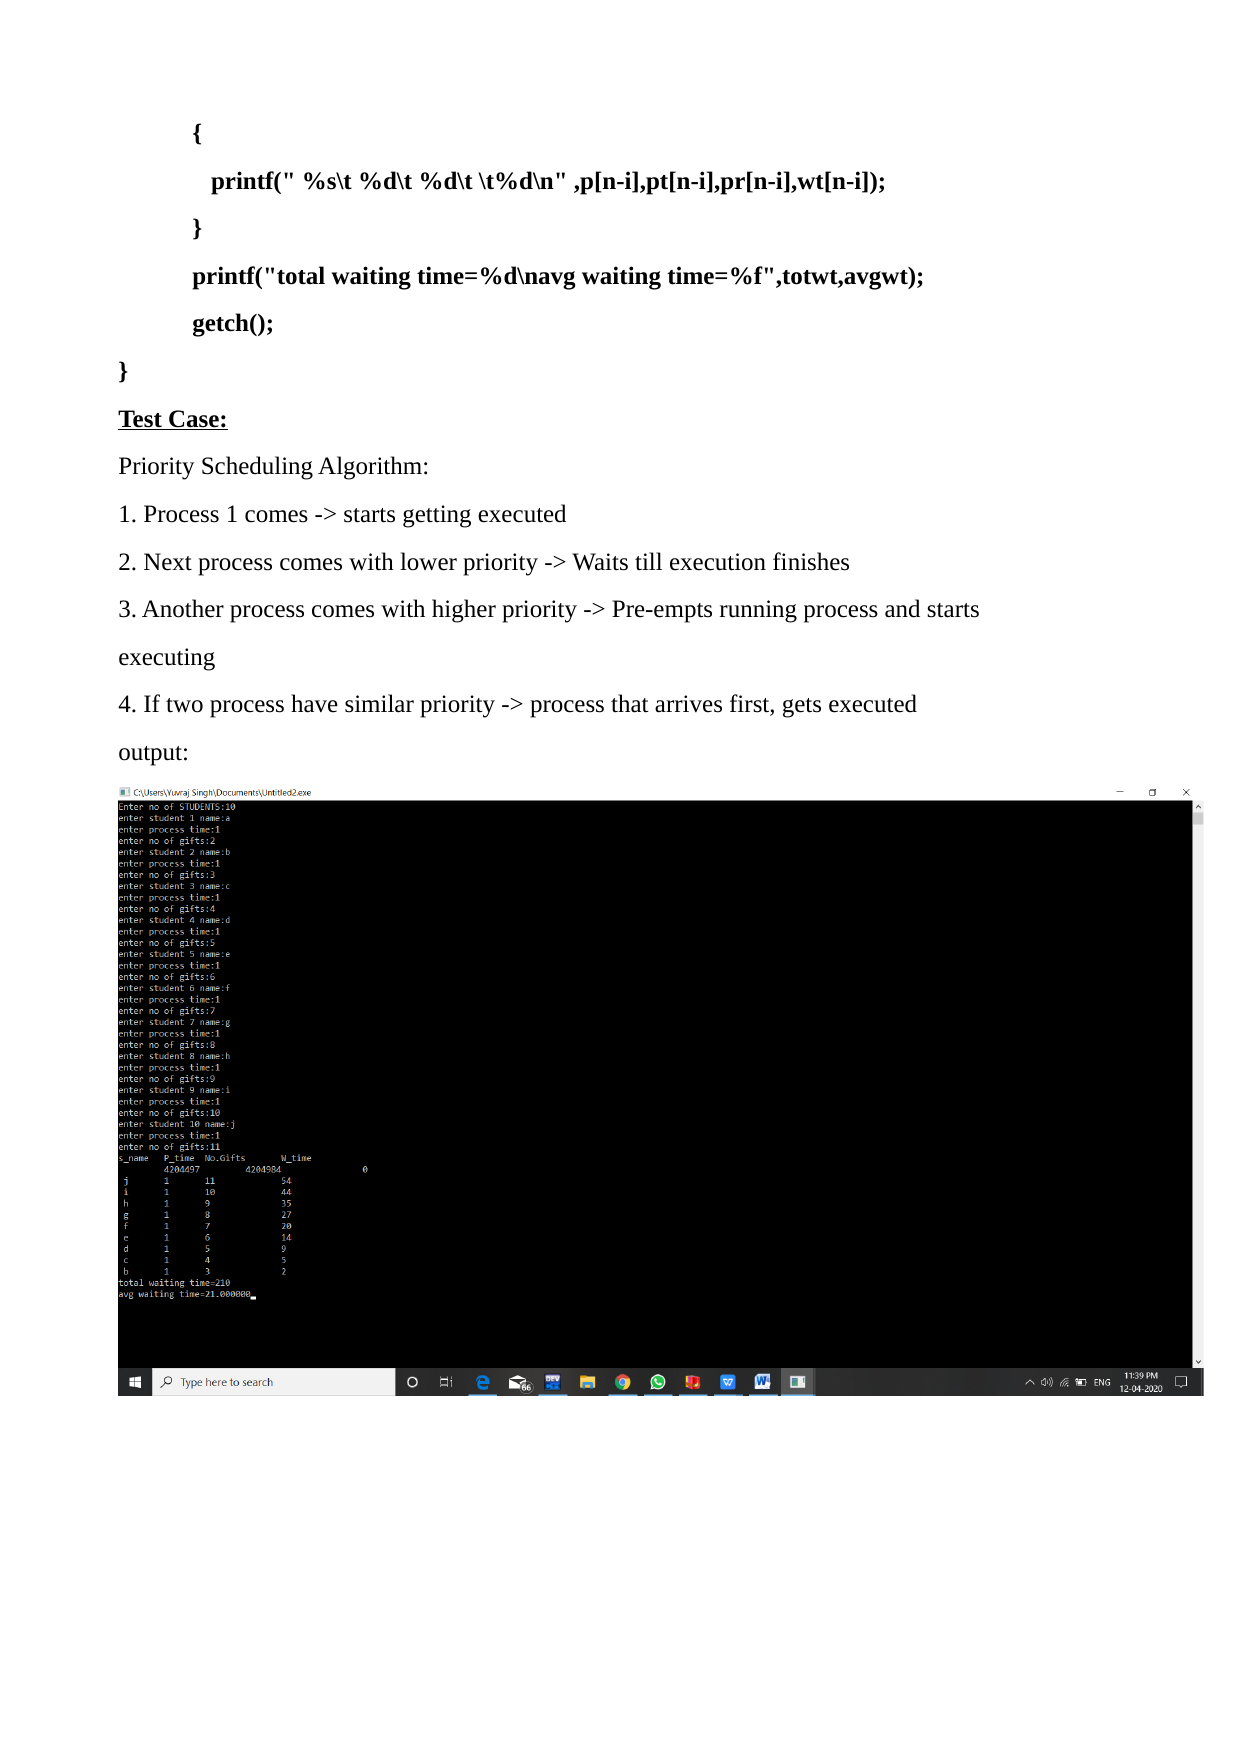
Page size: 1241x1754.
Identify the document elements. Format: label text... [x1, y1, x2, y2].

text } [118, 213, 1122, 242]
text 3. Another process comes with higher priority -> Pre-empts running process and starts [118, 594, 1122, 623]
text 1. Process 1 comes -> starts getting executed [118, 499, 1122, 528]
text Priority Scheduling Algorithm: [118, 451, 1122, 480]
text } [118, 356, 1122, 385]
text output: [118, 737, 1122, 766]
text getch(); [118, 308, 1122, 337]
text executing [118, 642, 1122, 671]
text printf("total waiting time=%d\navg waiting time=%f",totwt,avgwt); [118, 261, 1122, 290]
text 2. Next process comes with lower priority -> Waits till execution finishes [118, 547, 1122, 575]
text printf(" %s\t %d\t %d\t \t%d\n" ,p[n-i],pt[n-i],pr[n-i],wt[n-i]); [118, 166, 1122, 194]
text Test Case: [118, 404, 1122, 432]
text 4. If two process have similar priority -> process that arrives first, gets executed [118, 689, 1122, 718]
text { [118, 118, 1122, 147]
